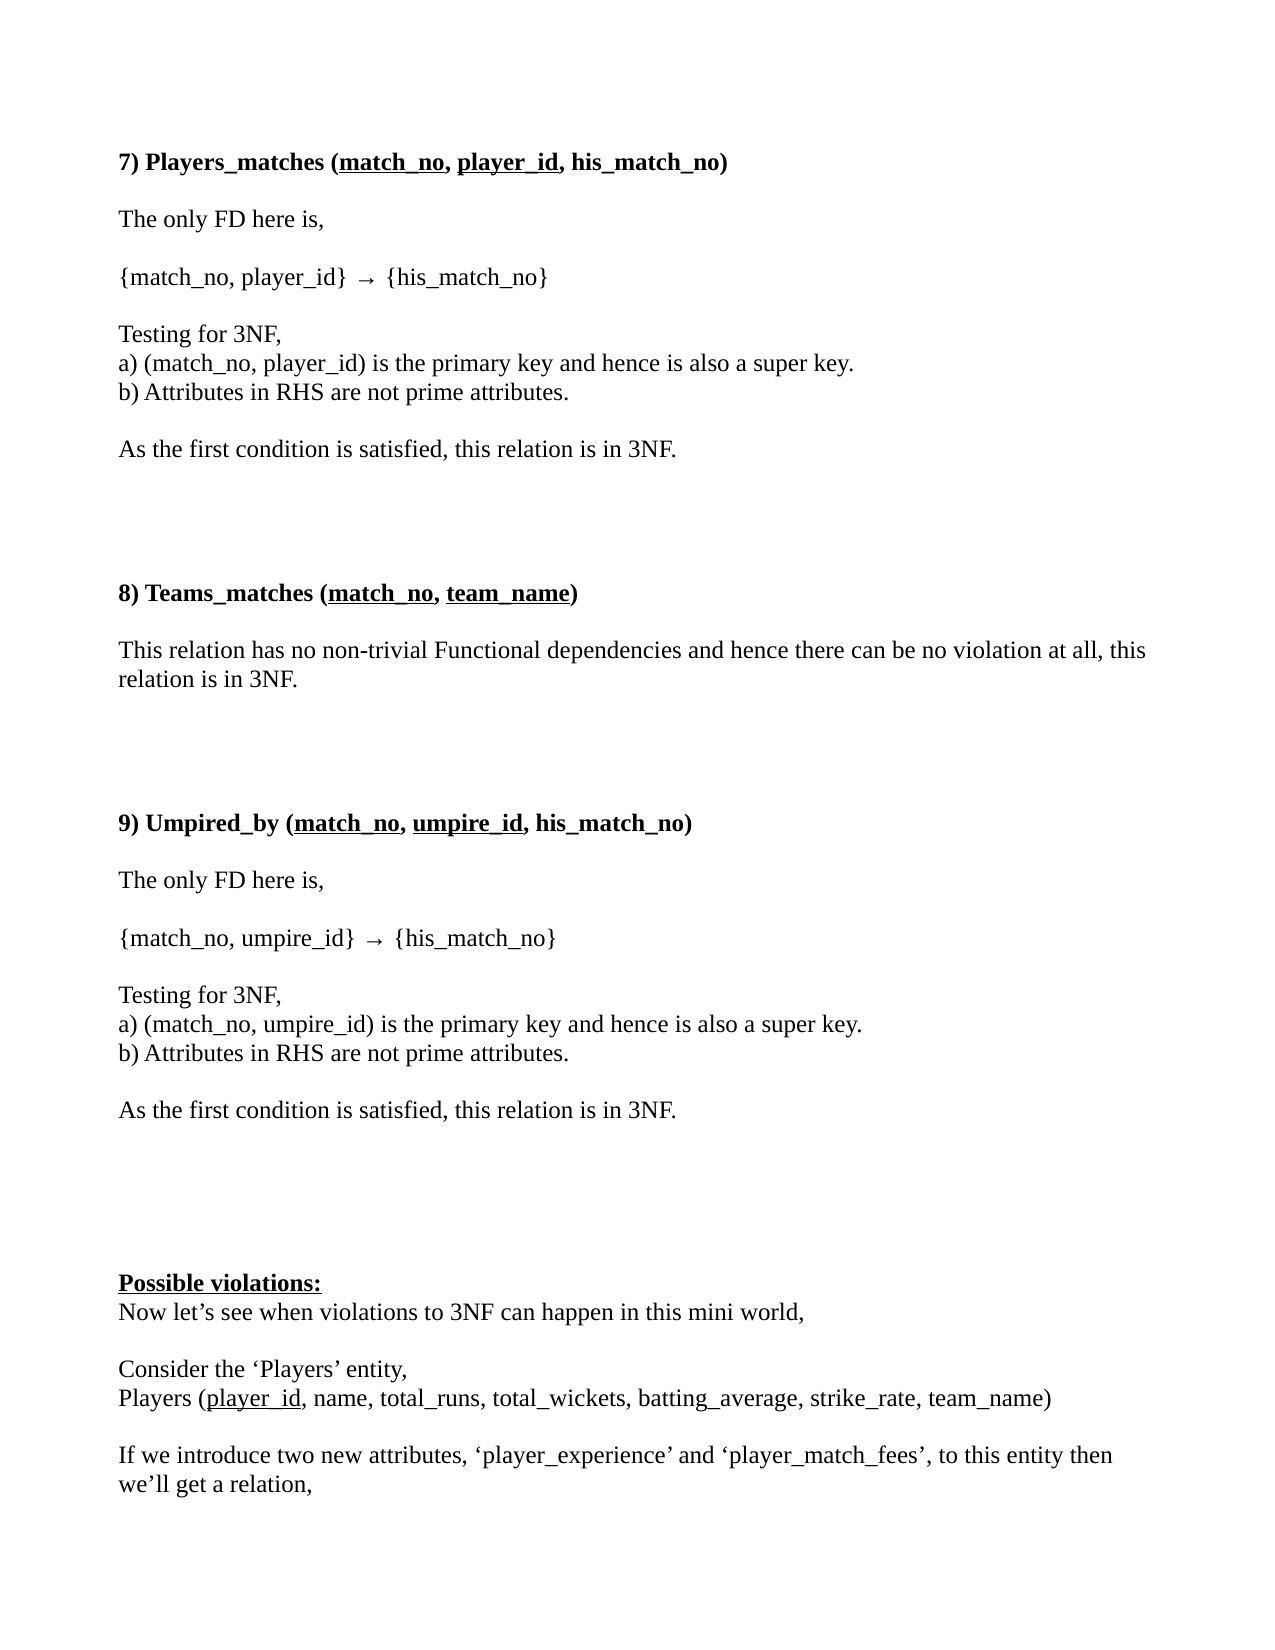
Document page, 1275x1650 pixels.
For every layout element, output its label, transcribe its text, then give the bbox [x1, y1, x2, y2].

text This relation has no non-trivial Functional dependencies and hence there can be no violation at all, this relation is in 3NF. [118, 636, 1157, 693]
text 9) Umpired_by (match_no, umpire_id, his_match_no) [118, 808, 1157, 837]
text b) Attributes in RHS are not prime attributes. [118, 1038, 1157, 1067]
text If we introduce two new attributes, ‘player_experience’ and ‘player_match_fees’, to this entity then we’ll get a relation, [118, 1441, 1157, 1498]
text 8) Teams_matches (match_no, team_name) [118, 578, 1157, 607]
text As the first condition is satisfied, this relation is in 3NF. [118, 434, 1157, 463]
text b) Attributes in RHS are not prime attributes. [118, 377, 1157, 406]
text The only FD here is, [118, 204, 1157, 233]
text {match_no, umpire_id} → {his_match_no} [118, 923, 1157, 952]
text 7) Players_matches (match_no, player_id, his_match_no) [118, 147, 1157, 176]
text {match_no, player_id} → {his_match_no} [118, 262, 1157, 291]
text Testing for 3NF, [118, 319, 1157, 348]
text a) (match_no, umpire_id) is the primary key and hence is also a super key. [118, 1009, 1157, 1038]
text The only FD here is, [118, 866, 1157, 894]
text Players (player_id, name, total_runs, total_wickets, batting_average, strike_rate, team_name) [118, 1383, 1157, 1412]
text Possible violations: [118, 1268, 1157, 1297]
text Now let’s see when violations to 3NF can happen in this mini world, [118, 1297, 1157, 1326]
text Testing for 3NF, [118, 981, 1157, 1009]
text Consider the ‘Players’ entity, [118, 1354, 1157, 1383]
text As the first condition is satisfied, this relation is in 3NF. [118, 1096, 1157, 1124]
text a) (match_no, player_id) is the primary key and hence is also a super key. [118, 348, 1157, 377]
